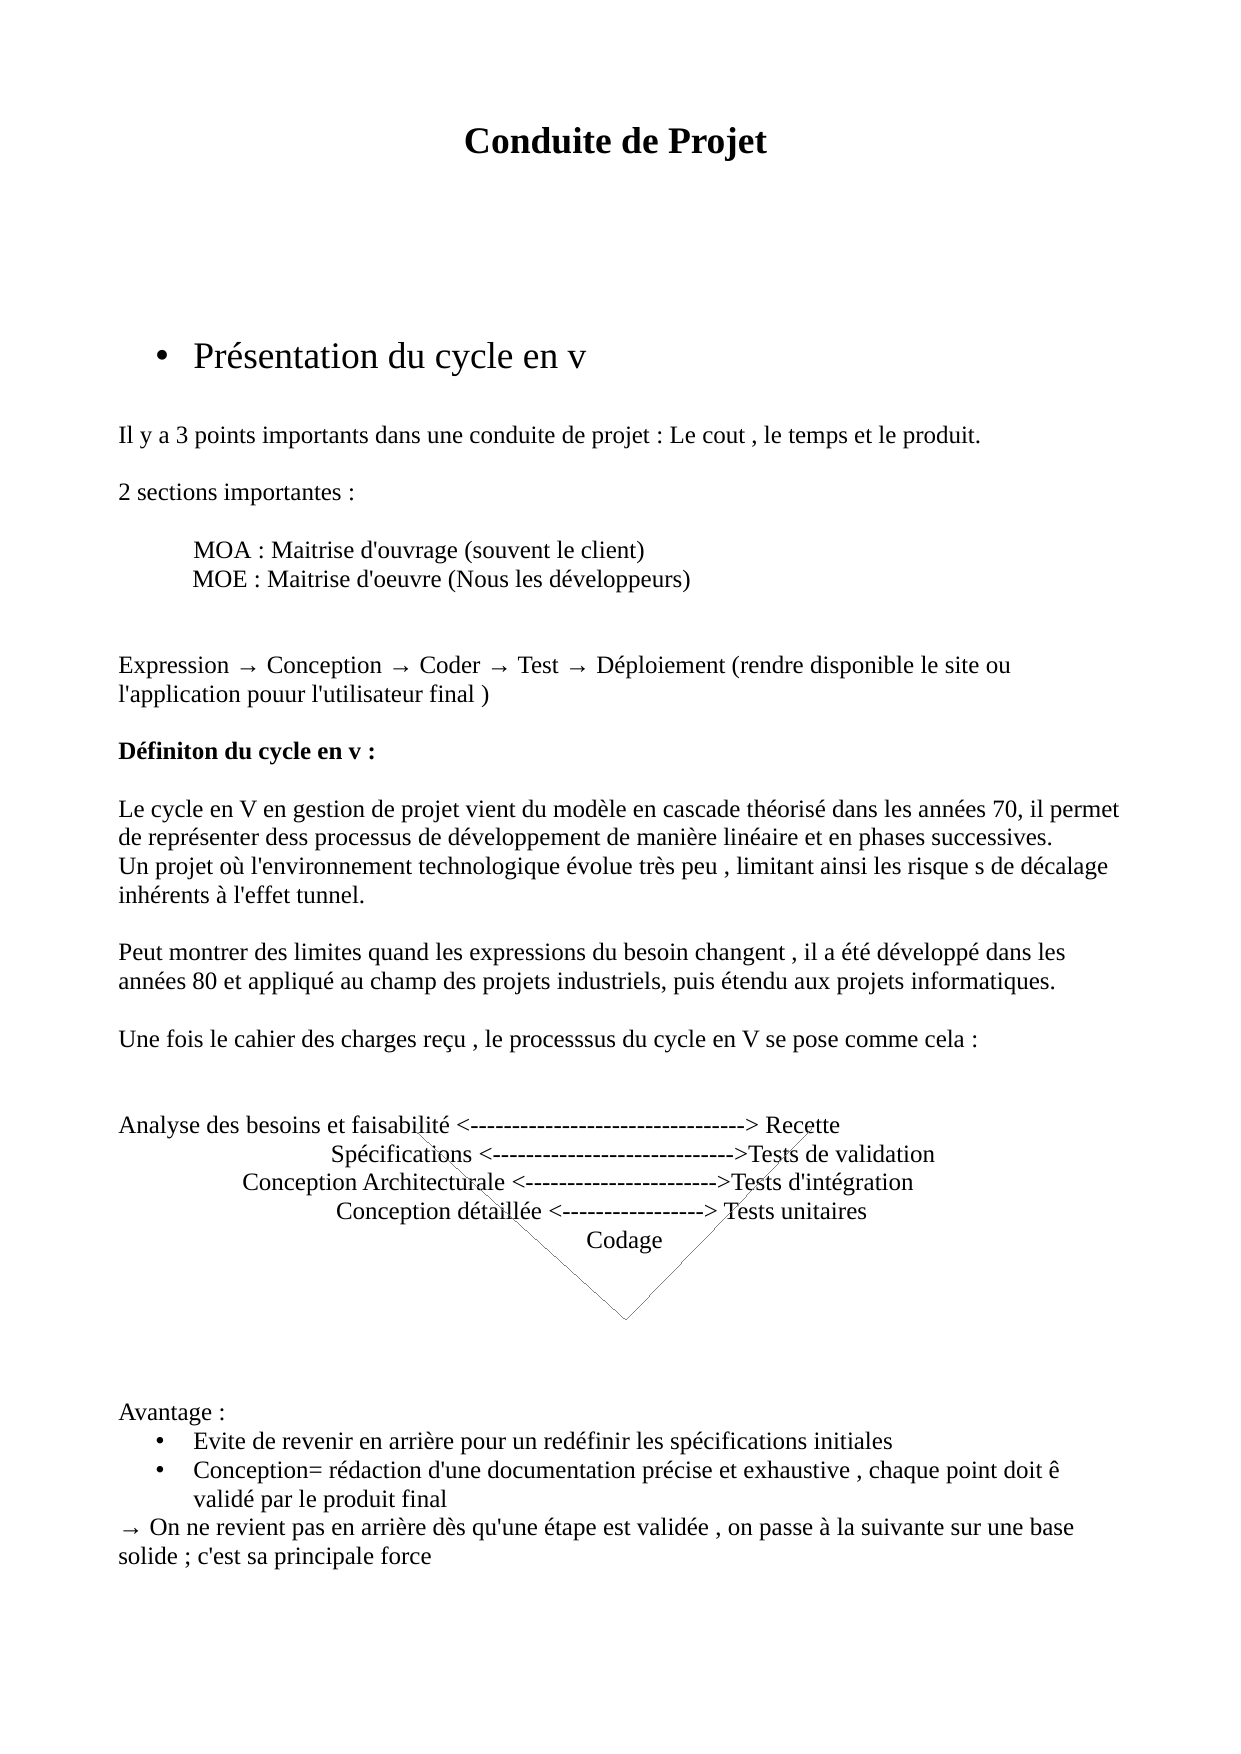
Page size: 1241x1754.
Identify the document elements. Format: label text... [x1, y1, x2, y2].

text Codage [118, 1225, 1122, 1254]
text Analyse des besoins et faisabilité <---------------------------------> Recette [118, 1110, 1122, 1139]
text Conception détaillée <-----------------> Tests unitaires [118, 1196, 1122, 1225]
text Conduite de Projet [118, 118, 1122, 161]
text Avantage : [118, 1397, 1122, 1426]
text Une fois le cahier des charges reçu , le processsus du cycle en V se pose comme cela : [118, 1024, 1122, 1052]
text Il y a 3 points importants dans une conduite de projet : Le cout , le temps et le produit. [118, 420, 1122, 449]
text MOA : Maitrise d'ouvrage (souvent le client) [118, 535, 1122, 564]
list Evite de revenir en arrière pour un redéfinir les spécifications initiales [156, 1426, 1122, 1455]
text Peut montrer des limites quand les expressions du besoin changent , il a été développé dans les années 80 et appliqué au champ des projets industriels, puis étendu aux projets informatiques. [118, 937, 1122, 995]
text Spécifications <----------------------------->Tests de validation [118, 1139, 1122, 1167]
text MOE : Maitrise d'oeuvre (Nous les développeurs) [118, 564, 1122, 592]
list Présentation du cycle en v [156, 334, 1122, 377]
list Conception= rédaction d'une documentation précise et exhaustive , chaque point doit ê validé par le produit final [156, 1455, 1122, 1512]
text → On ne revient pas en arrière dès qu'une étape est validée , on passe à la suivante sur une base solide ; c'est sa principale force [118, 1512, 1122, 1570]
text Conception Architecturale <----------------------->Tests d'intégration [118, 1167, 1122, 1196]
text Le cycle en V en gestion de projet vient du modèle en cascade théorisé dans les années 70, il permet de représenter dess processus de développement de manière linéaire et en phases successives. [118, 794, 1122, 851]
text Définiton du cycle en v : [118, 736, 1122, 765]
text Expression → Conception → Coder → Test → Déploiement (rendre disponible le site ou l'application pouur l'utilisateur final ) [118, 650, 1122, 707]
text Un projet où l'environnement technologique évolue très peu , limitant ainsi les risque s de décalage inhérents à l'effet tunnel. [118, 851, 1122, 909]
text 2 sections importantes : [118, 477, 1122, 506]
